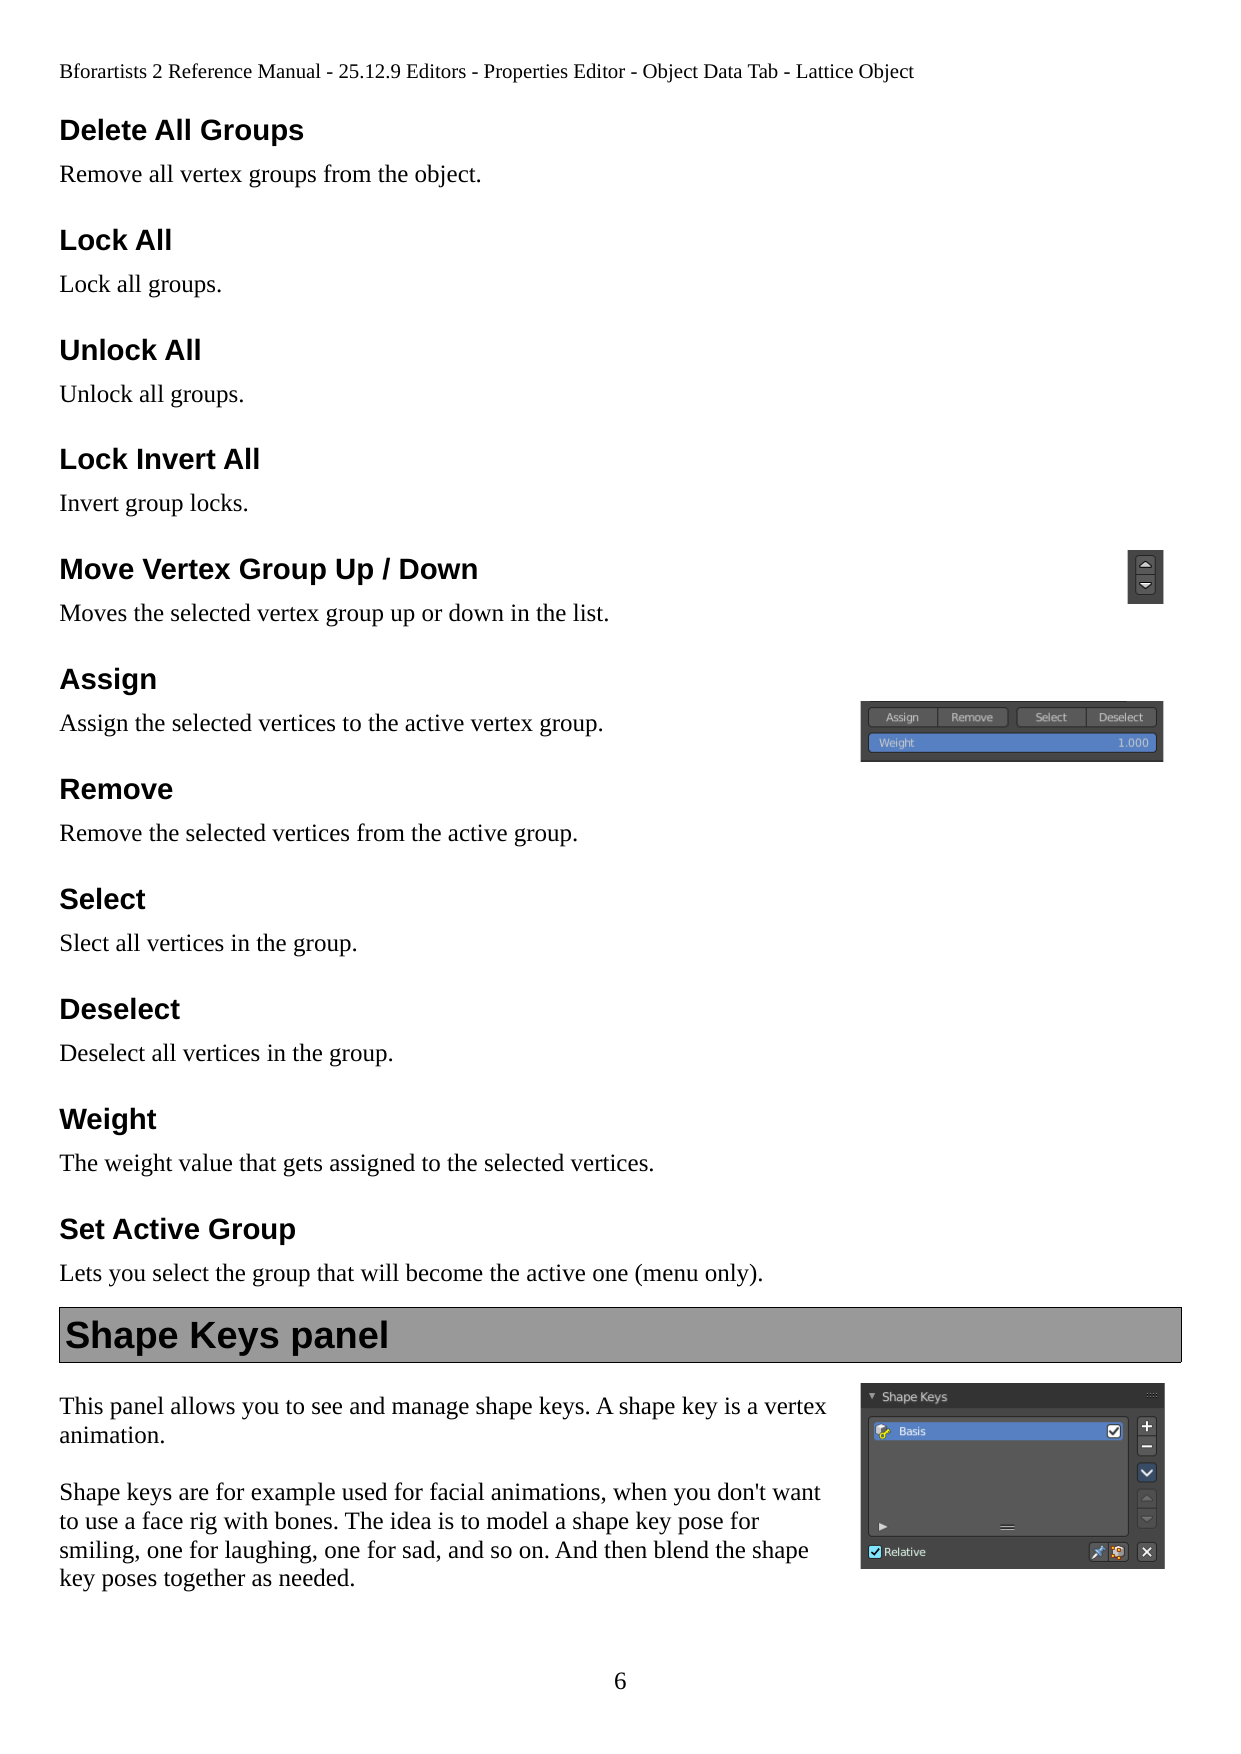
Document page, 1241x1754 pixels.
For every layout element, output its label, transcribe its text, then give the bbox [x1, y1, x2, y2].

picture [860, 1383, 1165, 1569]
subtitle Assign [59, 662, 1181, 696]
subtitle [1164, 552, 1181, 586]
subtitle Remove [59, 772, 1181, 806]
text Shape keys are for example used for facial animations, when you don't want to use a face rig with bones. The idea is to model a shape key pose for smiling, one for laughing, one for sad, and so on. And then blend the shape key poses together as needed. [59, 1477, 1181, 1592]
subtitle Lock All [59, 222, 1181, 256]
table_header Shape Keys panel [60, 1308, 1181, 1362]
subtitle Move Vertex Group Up / Down [59, 552, 1127, 586]
subtitle Unlock All [59, 332, 1181, 366]
subtitle Deselect [59, 992, 1181, 1026]
subtitle Weight [59, 1102, 1181, 1135]
text Deselect all vertices in the group. [59, 1038, 1181, 1067]
text Unlock all groups. [59, 379, 1181, 407]
text Remove all vertex groups from the object. [59, 159, 1181, 188]
picture [1127, 550, 1164, 604]
text Invert group locks. [59, 488, 1181, 517]
subtitle Delete All Groups [59, 113, 1181, 146]
text Moves the selected vertex group up or down in the list. [59, 598, 1181, 627]
text Lets you select the group that will become the active one (menu only). [59, 1258, 1181, 1287]
text Lock all groups. [59, 269, 1181, 297]
text The weight value that gets assigned to the selected vertices. [59, 1148, 1181, 1177]
text Remove the selected vertices from the active group. [59, 818, 1181, 847]
subtitle Set Active Group [59, 1212, 1181, 1245]
picture [860, 701, 1164, 762]
subtitle Lock Invert All [59, 442, 1181, 476]
subtitle Select [59, 882, 1181, 916]
text Slect all vertices in the group. [59, 928, 1181, 957]
text This panel allows you to see and manage shape keys. A shape key is a vertex animation. [59, 1391, 860, 1448]
text Assign the selected vertices to the active vertex group. [59, 708, 860, 737]
